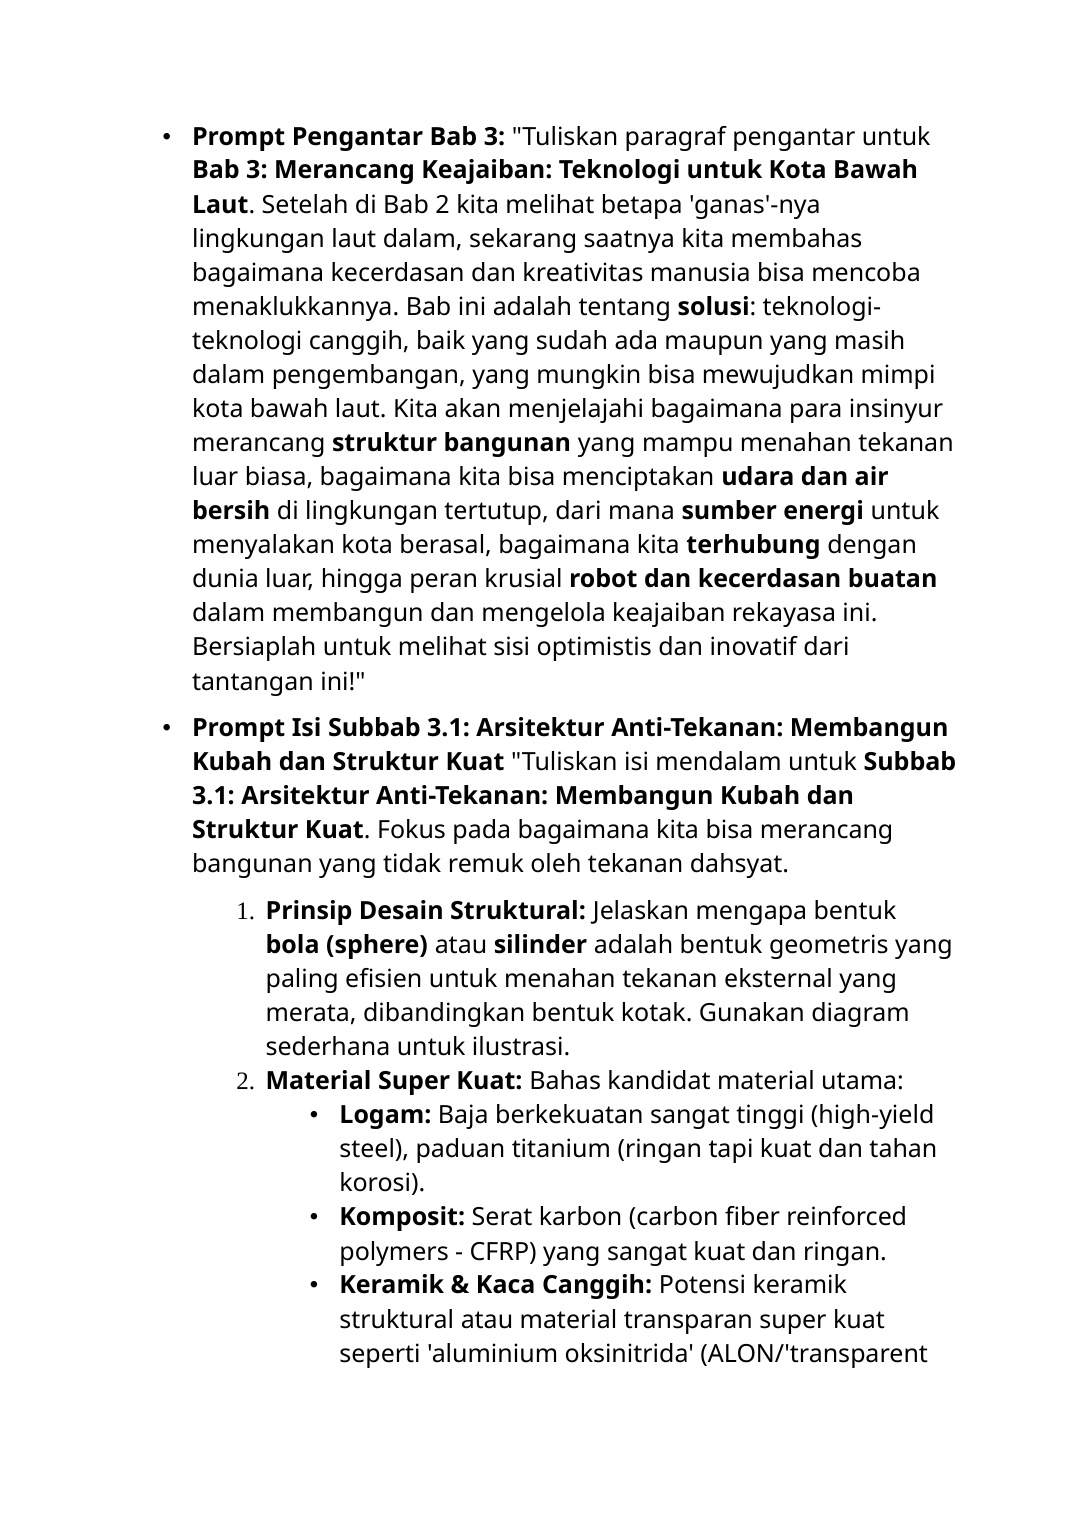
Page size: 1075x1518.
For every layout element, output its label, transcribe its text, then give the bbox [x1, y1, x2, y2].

list Prompt Pengantar Bab 3: "Tuliskan paragraf pengantar untuk Bab 3: Merancang Keajaiban: Teknologi untuk Kota Bawah Laut. Setelah di Bab 2 kita melihat betapa 'ganas'-nya lingkungan laut dalam, sekarang saatnya kita membahas bagaimana kecerdasan dan kreativitas manusia bisa mencoba menaklukkannya. Bab ini adalah tentang solusi: teknologi-teknologi canggih, baik yang sudah ada maupun yang masih dalam pengembangan, yang mungkin bisa mewujudkan mimpi kota bawah laut. Kita akan menjelajahi bagaimana para insinyur merancang struktur bangunan yang mampu menahan tekanan luar biasa, bagaimana kita bisa menciptakan udara dan air bersih di lingkungan tertutup, dari mana sumber energi untuk menyalakan kota berasal, bagaimana kita terhubung dengan dunia luar, hingga peran krusial robot dan kecerdasan buatan dalam membangun dan mengelola keajaiban rekayasa ini. Bersiaplah untuk melihat sisi optimistis dan inovatif dari tantangan ini!" [162, 118, 957, 697]
list Logam: Baja berkekuatan sangat tinggi (high-yield steel), paduan titanium (ringan tapi kuat dan tahan korosi). [309, 1097, 957, 1199]
list Material Super Kuat: Bahas kandidat material utama: [236, 1063, 957, 1097]
list Prinsip Desain Struktural: Jelaskan mengapa bentuk bola (sphere) atau silinder adalah bentuk geometris yang paling efisien untuk menahan tekanan eksternal yang merata, dibandingkan bentuk kotak. Gunakan diagram sederhana untuk ilustrasi. [236, 892, 957, 1063]
list Prompt Isi Subbab 3.1: Arsitektur Anti-Tekanan: Membangun Kubah dan Struktur Kuat "Tuliskan isi mendalam untuk Subbab 3.1: Arsitektur Anti-Tekanan: Membangun Kubah dan Struktur Kuat. Fokus pada bagaimana kita bisa merancang bangunan yang tidak remuk oleh tekanan dahsyat. [162, 710, 957, 880]
list Komposit: Serat karbon (carbon fiber reinforced polymers - CFRP) yang sangat kuat dan ringan. [309, 1199, 957, 1267]
list Keramik & Kaca Canggih: Potensi keramik struktural atau material transparan super kuat seperti 'aluminium oksinitrida' (ALON/'transparent [309, 1267, 957, 1369]
